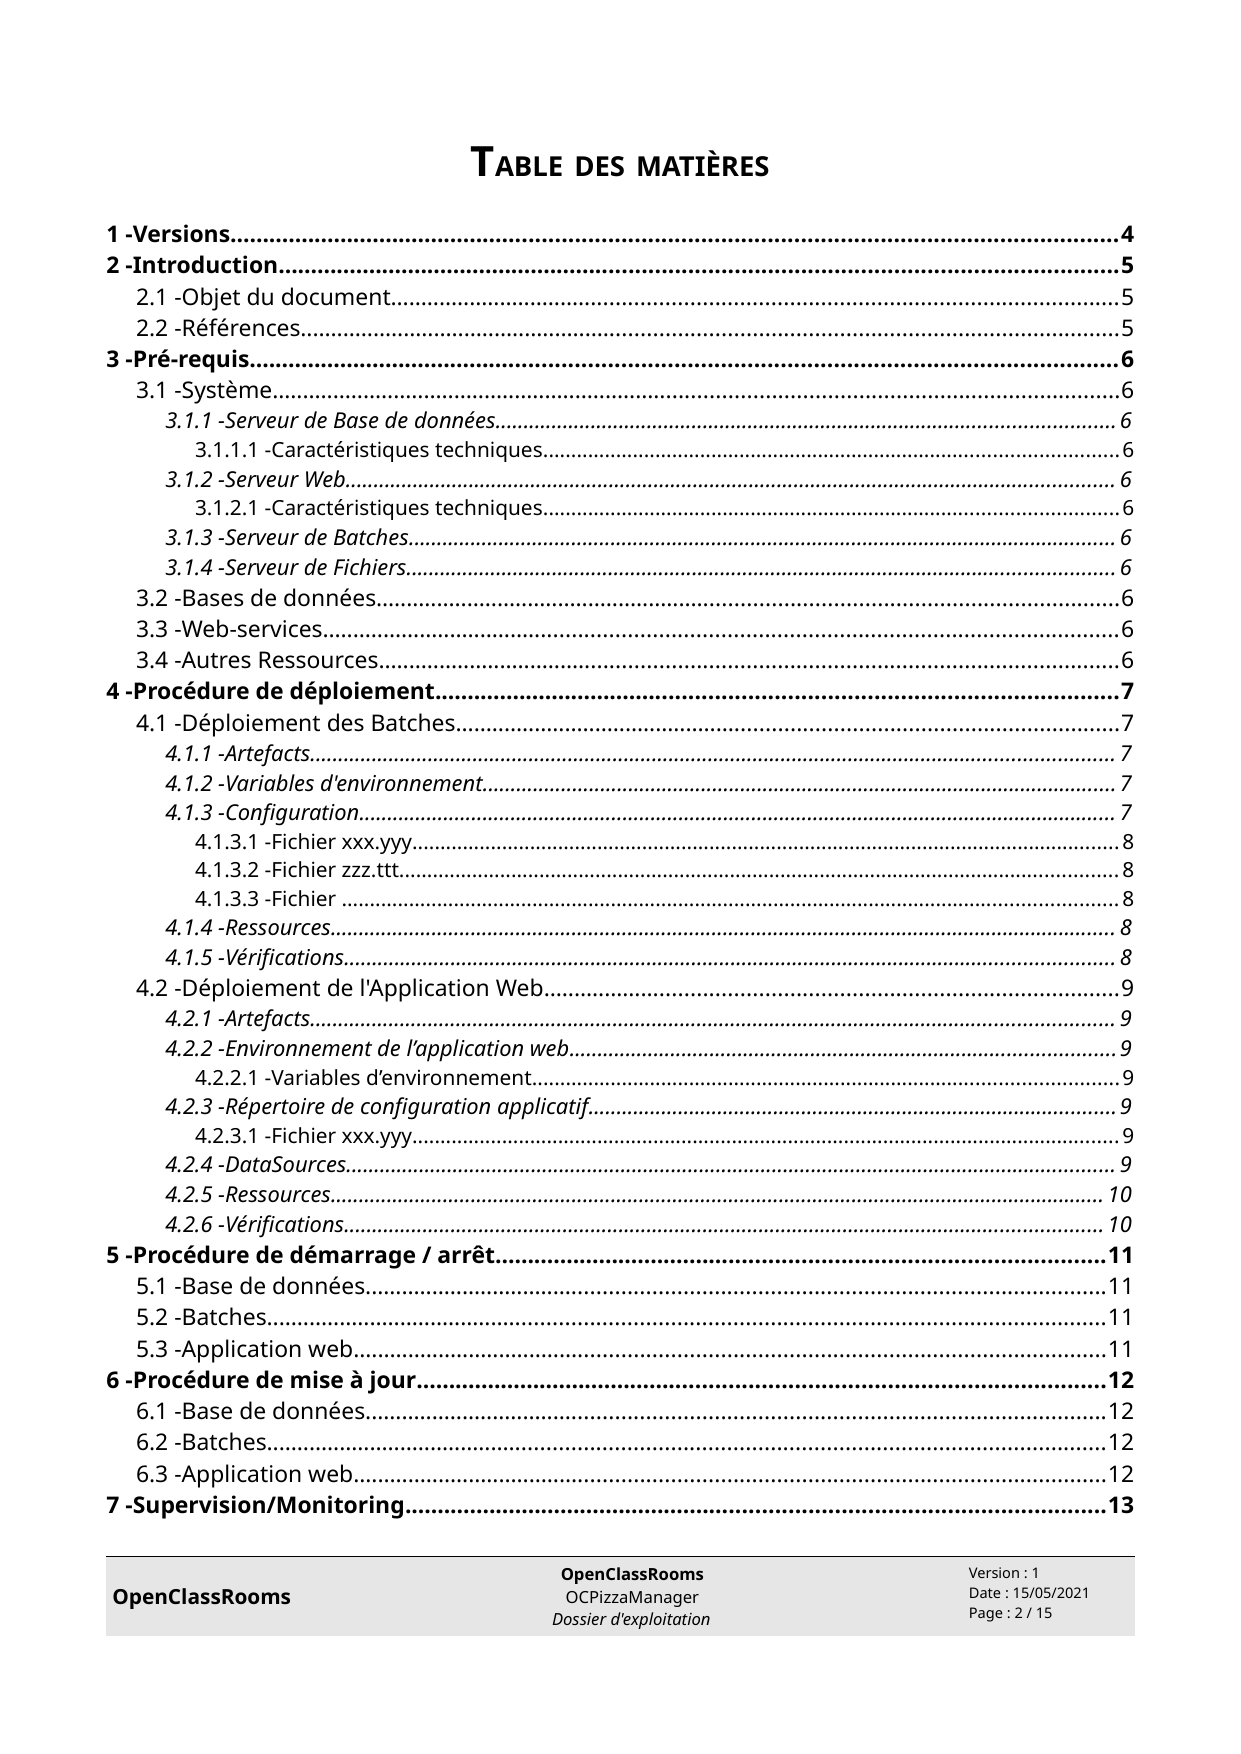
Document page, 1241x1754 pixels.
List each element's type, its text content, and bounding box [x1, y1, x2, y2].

text 2.2 -Références 5 [136, 312, 1134, 343]
text 4.1.3 -Configuration 7 [165, 797, 1134, 827]
text 3 -Pré-requis 6 [106, 343, 1134, 374]
text 5.3 -Application web 11 [136, 1333, 1134, 1364]
text 4.2.2 -Environnement de l’application web 9 [165, 1033, 1134, 1063]
text 2 -Introduction 5 [106, 249, 1134, 280]
text 6 -Procédure de mise à jour 12 [106, 1364, 1134, 1395]
text 6.3 -Application web 12 [136, 1458, 1134, 1489]
text 5.1 -Base de données 11 [136, 1270, 1134, 1301]
text 4.1 -Déploiement des Batches 7 [136, 706, 1134, 738]
subtitle Table des matières [106, 132, 1134, 188]
text 4.2.2.1 -Variables d’environnement 9 [195, 1063, 1134, 1091]
text 4.1.3.2 -Fichier zzz.ttt 8 [195, 856, 1134, 884]
text 5.2 -Batches 11 [136, 1301, 1134, 1333]
text 3.1.1 -Serveur de Base de données 6 [165, 405, 1134, 435]
text 4.2 -Déploiement de l'Application Web 9 [136, 972, 1134, 1003]
text 3.1.2 -Serveur Web 6 [165, 464, 1134, 493]
text 4.1.3.3 -Fichier ... 8 [195, 884, 1134, 912]
text 4.1.3.1 -Fichier xxx.yyy 8 [195, 827, 1134, 856]
text 3.3 -Web-services 6 [136, 613, 1134, 644]
text 4.2.4 -DataSources 9 [165, 1149, 1134, 1179]
text 4.2.3 -Répertoire de configuration applicatif 9 [165, 1091, 1134, 1121]
text 3.2 -Bases de données 6 [136, 581, 1134, 613]
text 3.1.2.1 -Caractéristiques techniques 6 [195, 493, 1134, 522]
text 4.2.3.1 -Fichier xxx.yyy 9 [195, 1121, 1134, 1149]
text 4 -Procédure de déploiement 7 [106, 675, 1134, 706]
text 4.1.2 -Variables d'environnement 7 [165, 767, 1134, 797]
text 4.2.1 -Artefacts 9 [165, 1003, 1134, 1033]
text 1 -Versions 4 [106, 218, 1134, 249]
text 6.2 -Batches 12 [136, 1426, 1134, 1458]
text 3.1 -Système 6 [136, 374, 1134, 405]
text 4.1.5 -Vérifications 8 [165, 942, 1134, 972]
text 4.2.6 -Vérifications 10 [165, 1209, 1134, 1239]
text 4.1.4 -Ressources 8 [165, 912, 1134, 942]
text 3.4 -Autres Ressources 6 [136, 644, 1134, 675]
text 4.1.1 -Artefacts 7 [165, 738, 1134, 767]
text 3.1.4 -Serveur de Fichiers 6 [165, 552, 1134, 581]
text 7 -Supervision/Monitoring 13 [106, 1489, 1134, 1520]
text 6.1 -Base de données 12 [136, 1395, 1134, 1426]
text 5 -Procédure de démarrage / arrêt 11 [106, 1239, 1134, 1270]
text 3.1.3 -Serveur de Batches 6 [165, 522, 1134, 552]
text 2.1 -Objet du document 5 [136, 280, 1134, 312]
text 3.1.1.1 -Caractéristiques techniques 6 [195, 435, 1134, 464]
text 4.2.5 -Ressources 10 [165, 1179, 1134, 1209]
